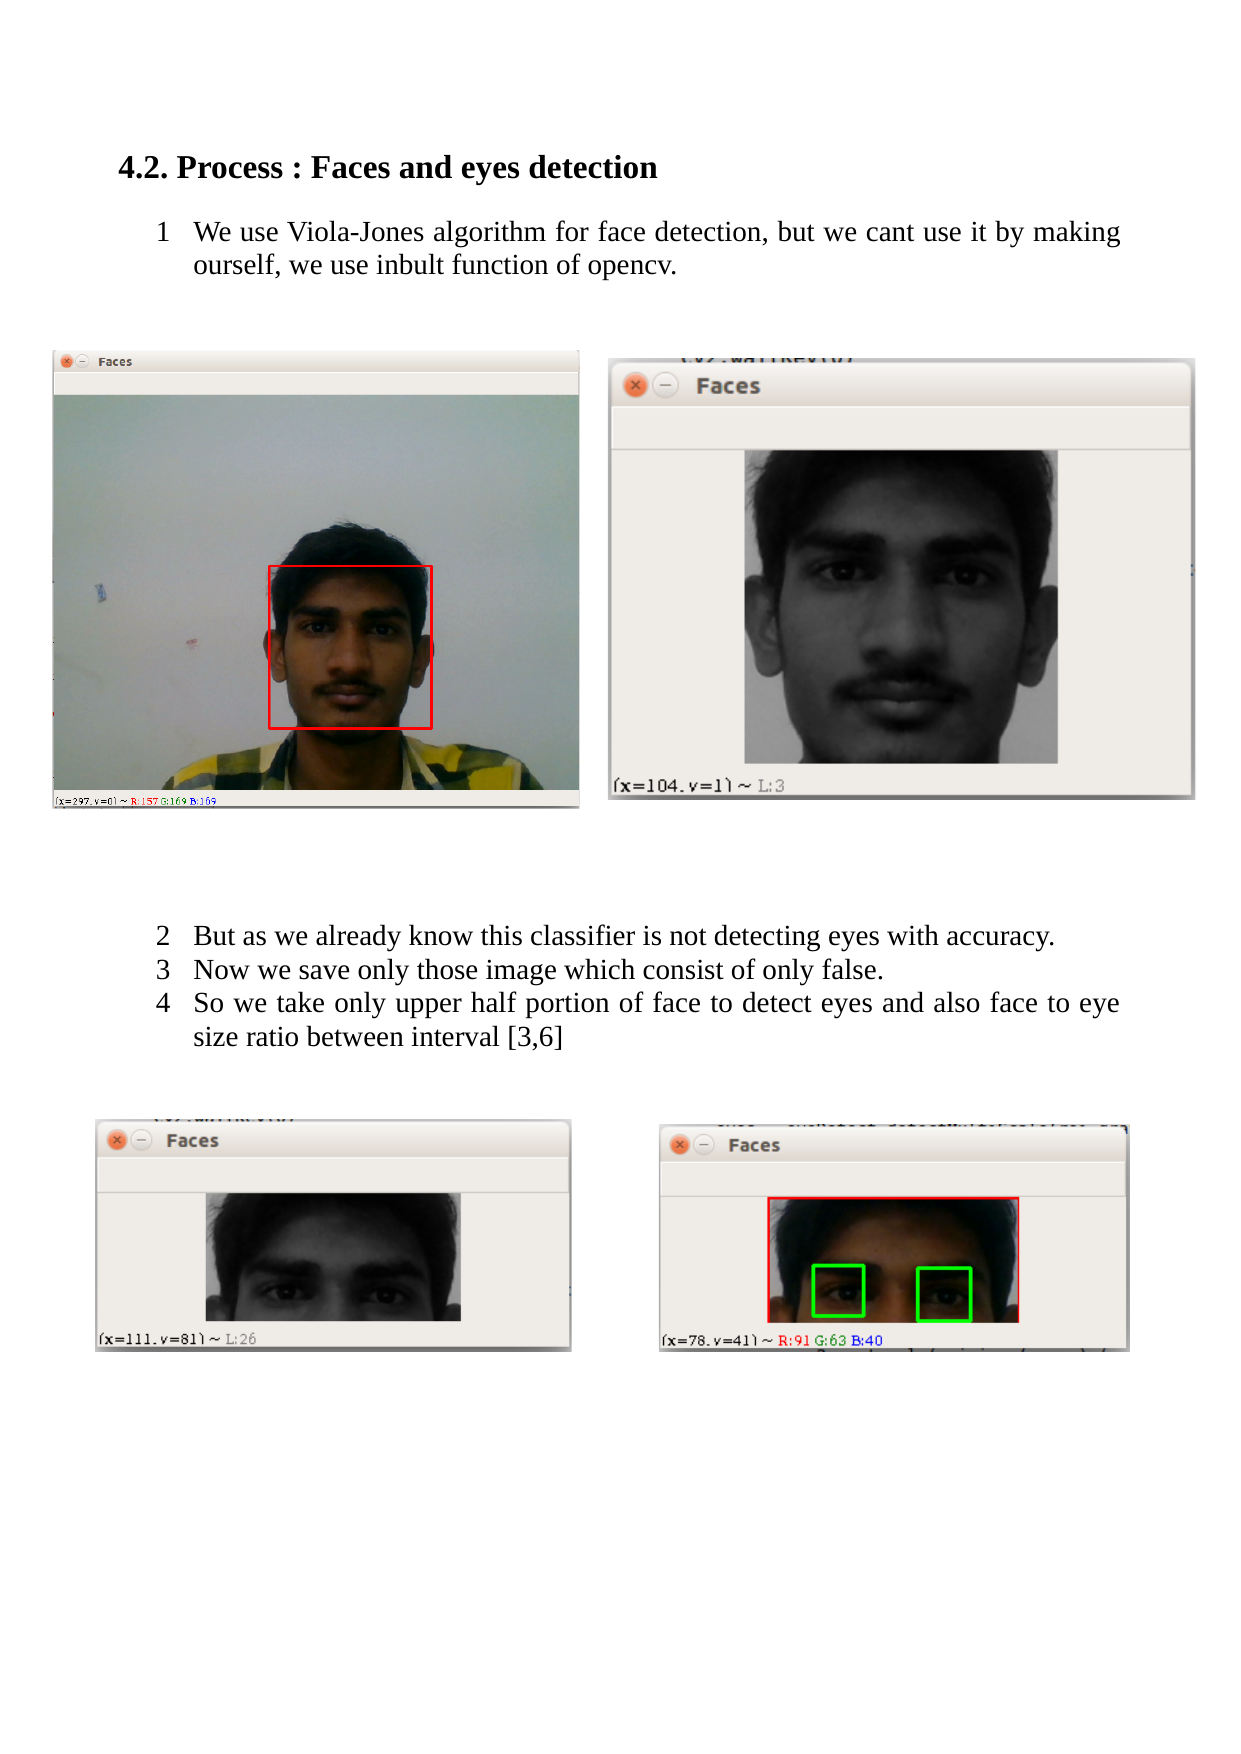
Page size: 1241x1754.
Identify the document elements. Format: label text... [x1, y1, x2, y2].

list Now we save only those image which consist of only false. [156, 952, 1122, 985]
list But as we already know this classifier is not detecting eyes with accuracy. [156, 918, 1122, 952]
picture [95, 1119, 572, 1352]
picture [658, 1124, 1130, 1352]
picture [52, 350, 580, 809]
list We use Viola-Jones algorithm for face detection, but we cant use it by making ourself, we use inbult function of opencv. [156, 214, 1122, 281]
list So we take only upper half portion of face to detect eyes and also face to eye size ratio between interval [3,6] [156, 985, 1122, 1052]
text 4.2. Process : Faces and eyes detection [118, 147, 1122, 185]
picture [607, 358, 1196, 800]
